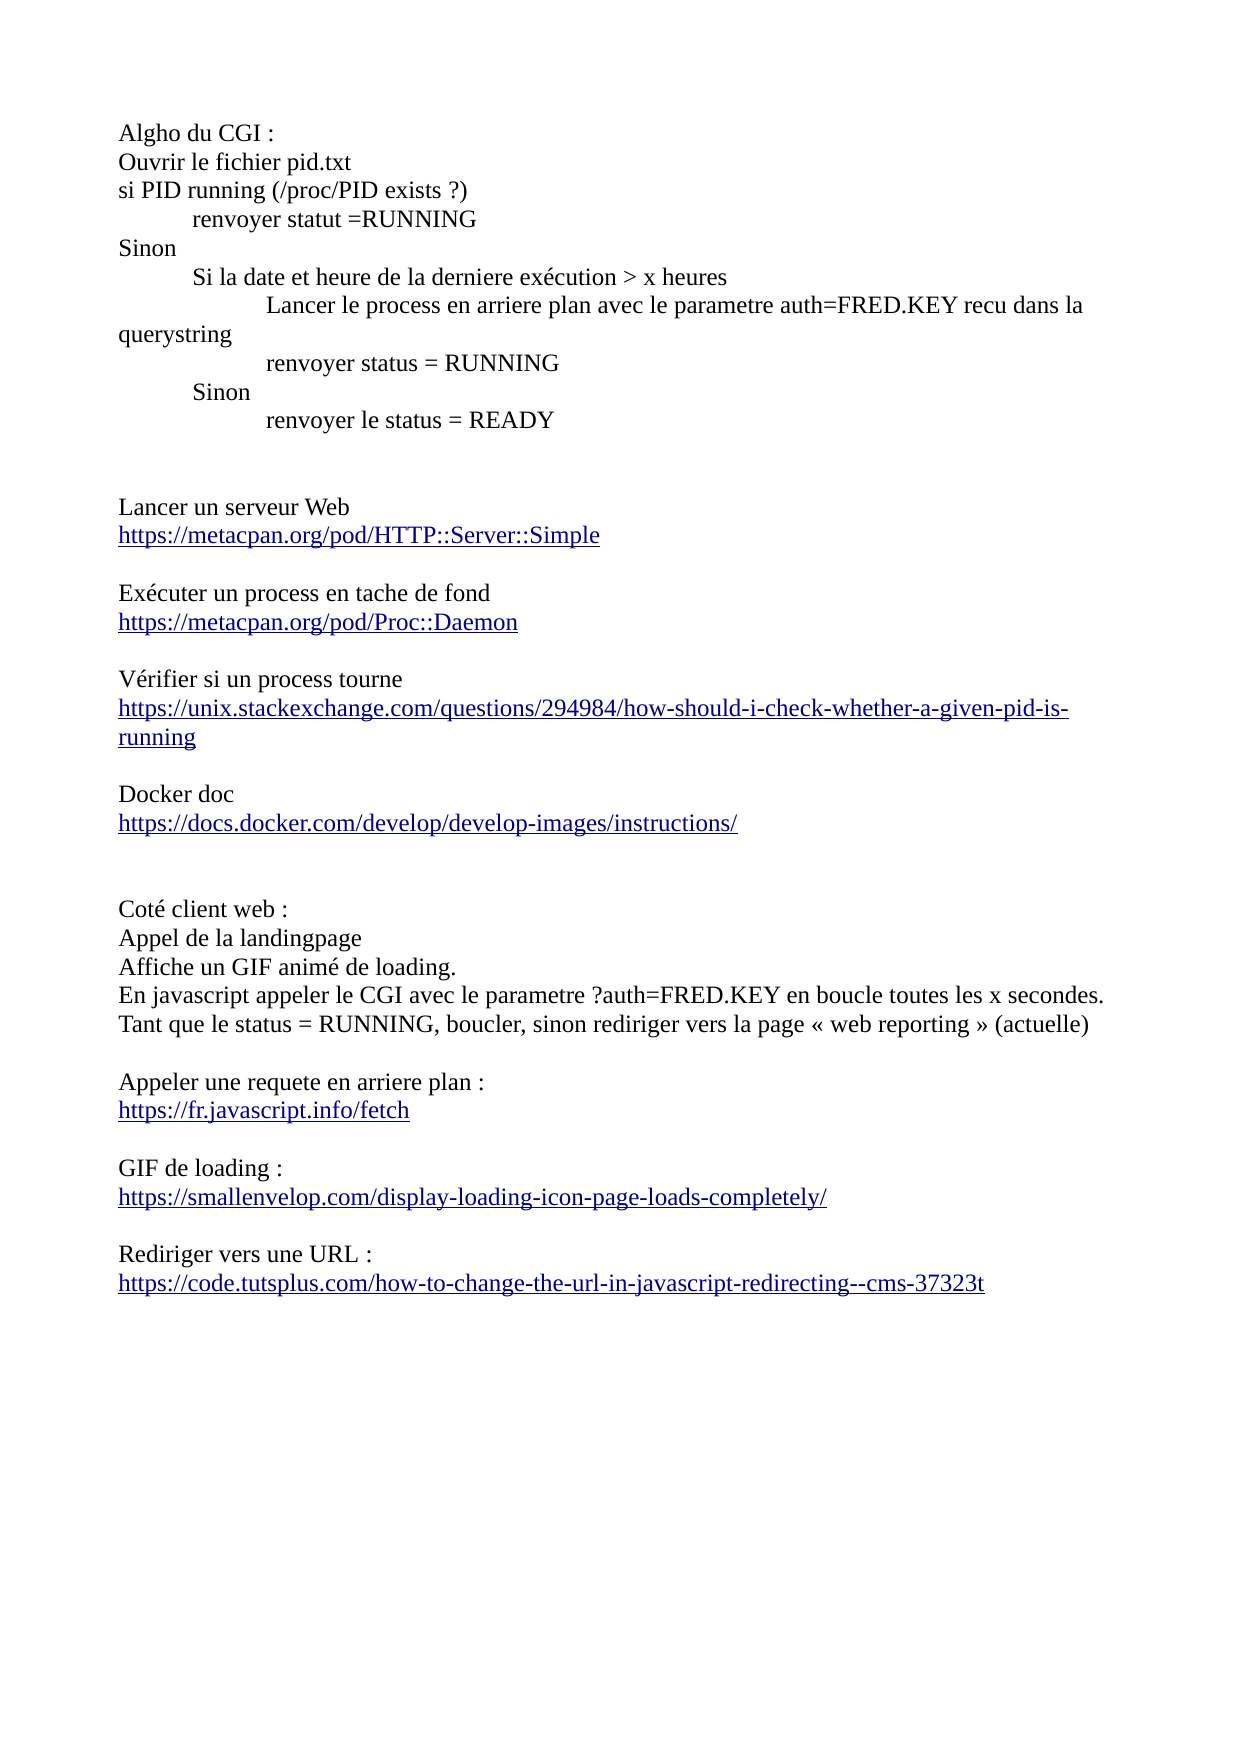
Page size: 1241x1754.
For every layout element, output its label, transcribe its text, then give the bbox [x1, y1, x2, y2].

text renvoyer statut =RUNNING [118, 204, 1122, 233]
text Docker doc [118, 779, 1122, 808]
text Lancer un serveur Web [118, 492, 1122, 521]
text renvoyer status = RUNNING [118, 348, 1122, 377]
text En javascript appeler le CGI avec le parametre ?auth=FRED.KEY en boucle toutes les x secondes. Tant que le status = RUNNING, boucler, sinon rediriger vers la page « web reporting » (actuelle) [118, 981, 1122, 1038]
text Sinon [118, 377, 1122, 406]
text Sinon [118, 233, 1122, 262]
text https://unix.stackexchange.com/questions/294984/how-should-i-check-whether-a-given-pid-is-running [118, 693, 1122, 751]
text https://smallenvelop.com/display-loading-icon-page-loads-completely/ [118, 1182, 1122, 1211]
text Algho du CGI : [118, 118, 1122, 147]
text renvoyer le status = READY [118, 406, 1122, 434]
text Appeler une requete en arriere plan : [118, 1067, 1122, 1096]
text Affiche un GIF animé de loading. [118, 952, 1122, 981]
text si PID running (/proc/PID exists ?) [118, 176, 1122, 204]
text Rediriger vers une URL : [118, 1239, 1122, 1268]
text Exécuter un process en tache de fond [118, 578, 1122, 607]
text Coté client web : [118, 894, 1122, 923]
text Ouvrir le fichier pid.txt [118, 147, 1122, 176]
text GIF de loading : [118, 1153, 1122, 1182]
text https://metacpan.org/pod/Proc::Daemon [118, 607, 1122, 636]
text Lancer le process en arriere plan avec le parametre auth=FRED.KEY recu dans la querystring [118, 291, 1122, 348]
text Si la date et heure de la derniere exécution > x heures [118, 262, 1122, 291]
text https://metacpan.org/pod/HTTP::Server::Simple [118, 521, 1122, 549]
text Vérifier si un process tourne [118, 664, 1122, 693]
text https://code.tutsplus.com/how-to-change-the-url-in-javascript-redirecting--cms-37323t [118, 1268, 1122, 1297]
text https://fr.javascript.info/fetch [118, 1096, 1122, 1124]
text https://docs.docker.com/develop/develop-images/instructions/ [118, 808, 1122, 837]
text Appel de la landingpage [118, 923, 1122, 952]
